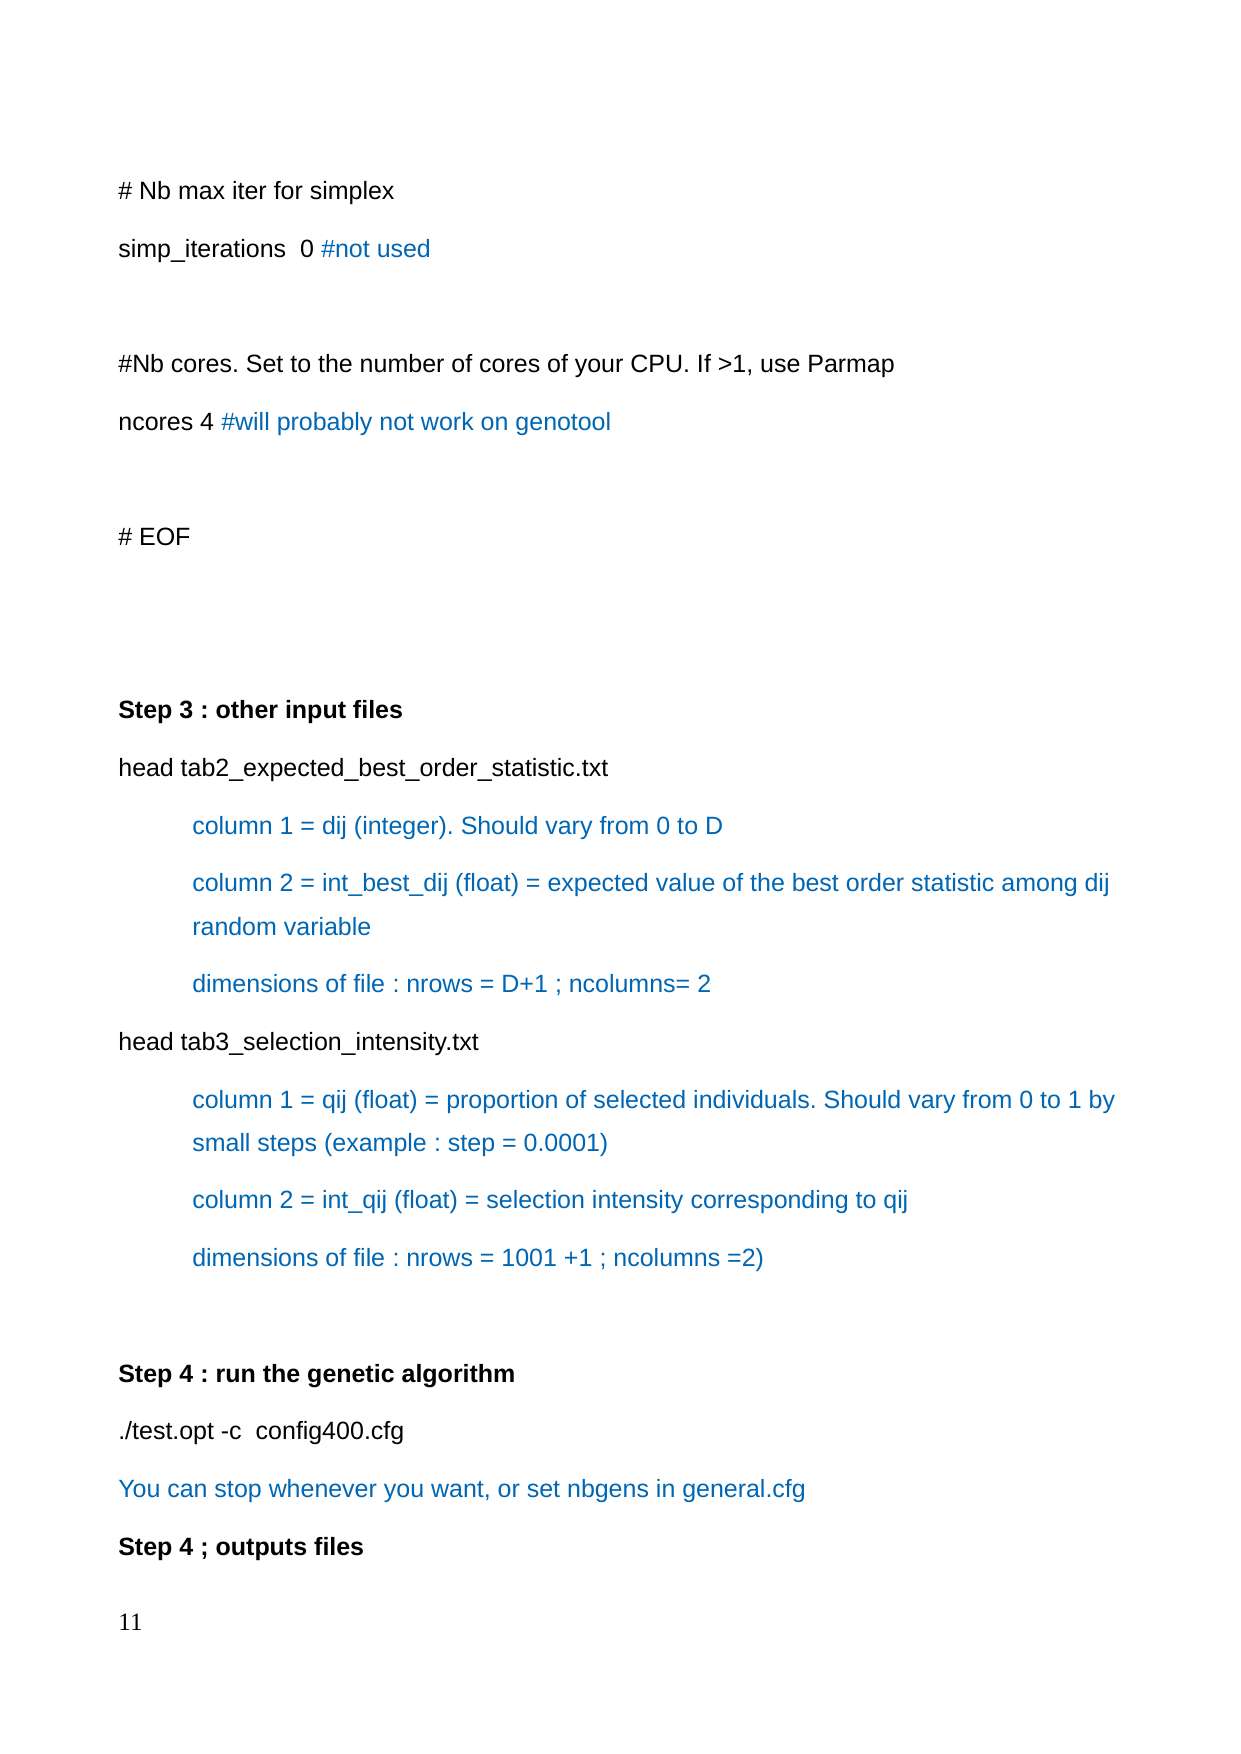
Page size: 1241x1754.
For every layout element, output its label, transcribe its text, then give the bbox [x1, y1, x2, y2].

text column 1 = dij (integer). Should vary from 0 to D [118, 811, 1122, 839]
text column 2 = int_qij (float) = selection intensity corresponding to qij [118, 1185, 1122, 1214]
text simp_iterations 0 #not used [118, 233, 1122, 262]
text Step 3 : other input files [118, 695, 1122, 724]
text Step 4 : run the genetic algorithm [118, 1358, 1122, 1387]
text You can stop whenever you want, or set nbgens in general.cfg [118, 1474, 1122, 1503]
text Step 4 ; outputs files [118, 1532, 1122, 1560]
text ncores 4 #will probably not work on genotool [118, 407, 1122, 435]
text dimensions of file : nrows = 1001 +1 ; ncolumns =2) [118, 1243, 1122, 1272]
text # EOF [118, 522, 1122, 551]
text #Nb cores. Set to the number of cores of your CPU. If >1, use Parmap [118, 349, 1122, 378]
text column 1 = qij (float) = proportion of selected individuals. Should vary from 0 to 1 by small steps (example : step = 0.0001) [118, 1084, 1122, 1156]
text head tab3_selection_intensity.txt [118, 1027, 1122, 1056]
text ./test.opt -c config400.cfg [118, 1416, 1122, 1445]
text column 2 = int_best_dij (float) = expected value of the best order statistic among dij random variable [118, 868, 1122, 940]
text dimensions of file : nrows = D+1 ; ncolumns= 2 [118, 969, 1122, 998]
text # Nb max iter for simplex [118, 176, 1122, 204]
text head tab2_expected_best_order_statistic.txt [118, 753, 1122, 782]
